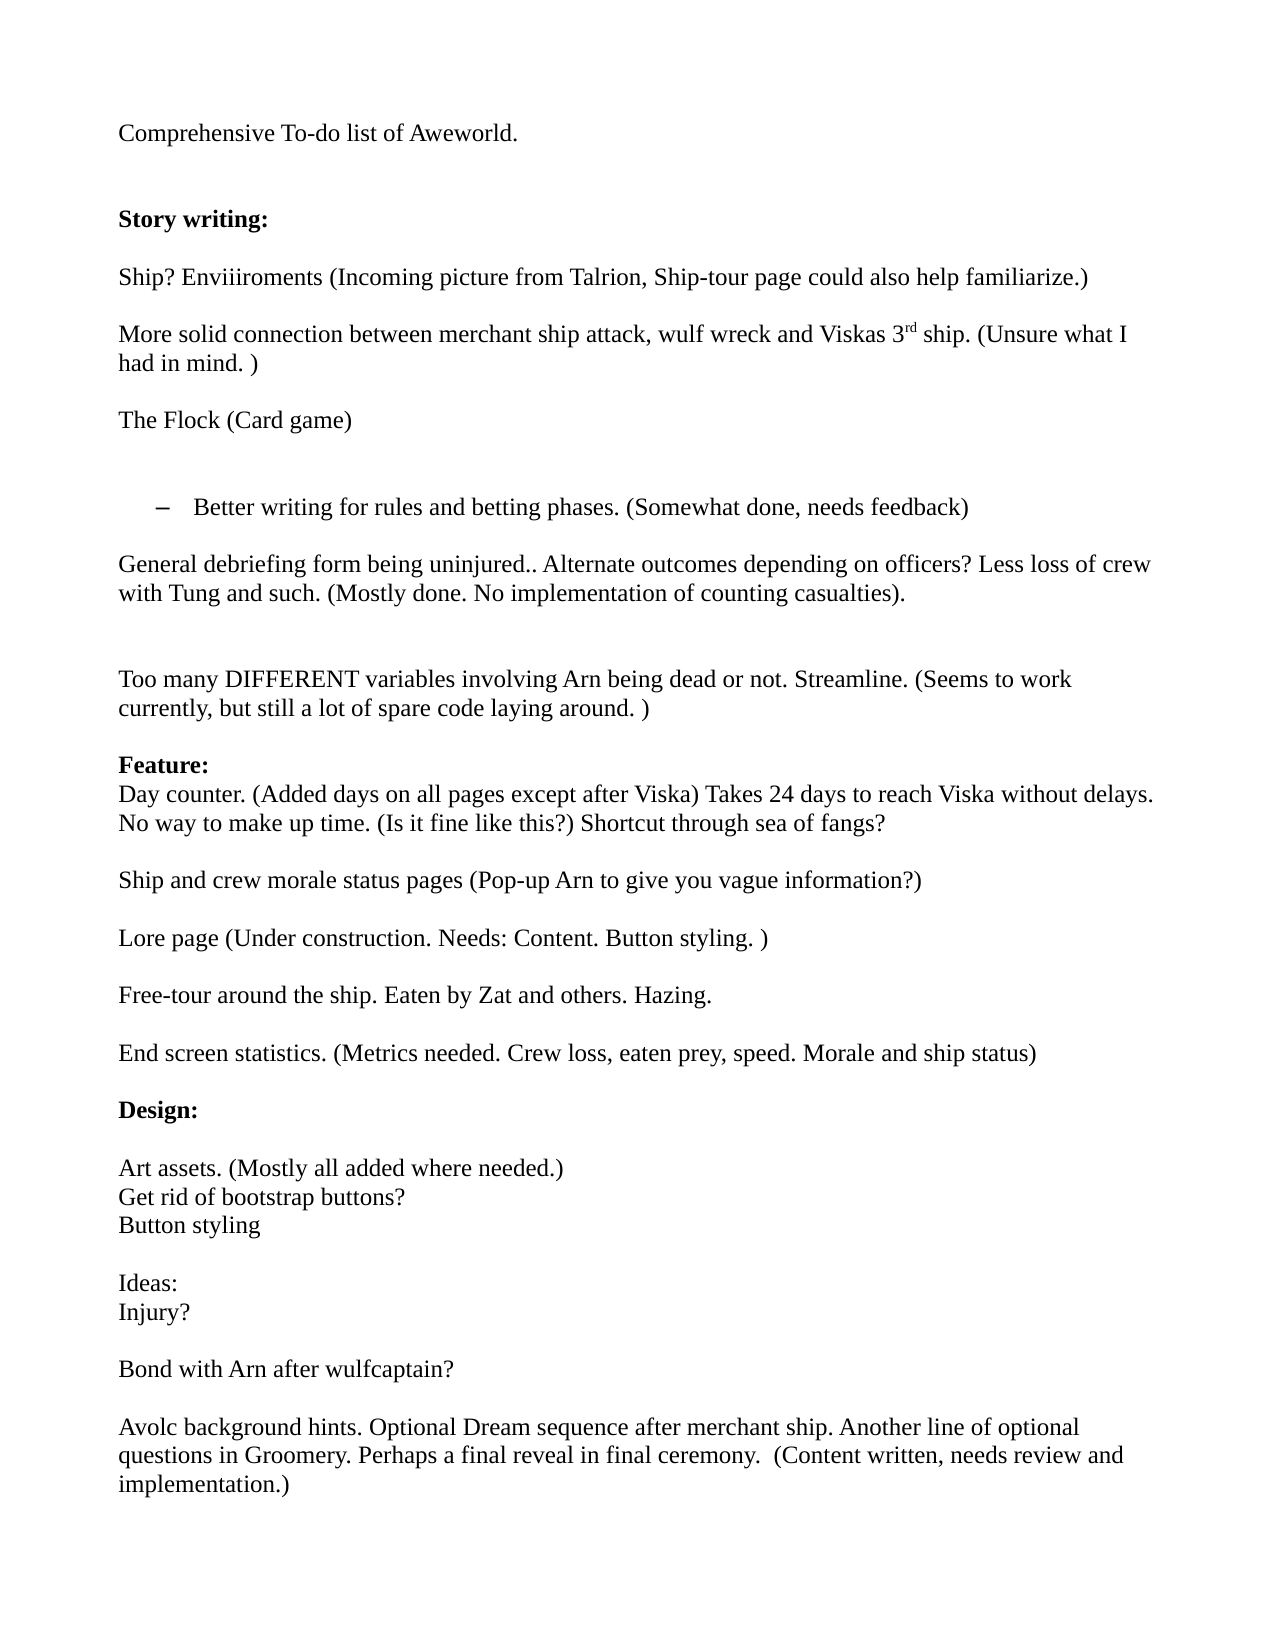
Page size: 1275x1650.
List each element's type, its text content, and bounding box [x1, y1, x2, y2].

text General debriefing form being uninjured.. Alternate outcomes depending on officers? Less loss of crew with Tung and such. (Mostly done. No implementation of counting casualties). [118, 549, 1157, 607]
text Free-tour around the ship. Eaten by Zat and others. Hazing. [118, 981, 1157, 1009]
text Comprehensive To-do list of Aweworld. [118, 118, 1157, 147]
text Too many DIFFERENT variables involving Arn being dead or not. Streamline. (Seems to work currently, but still a lot of spare code laying around. ) [118, 664, 1157, 722]
text Story writing: [118, 204, 1157, 233]
text Ship and crew morale status pages (Pop-up Arn to give you vague information?) [118, 866, 1157, 894]
text End screen statistics. (Metrics needed. Crew loss, eaten prey, speed. Morale and ship status) [118, 1038, 1157, 1067]
text Injury? [118, 1297, 1157, 1326]
text Get rid of bootstrap buttons? [118, 1182, 1157, 1211]
text Art assets. (Mostly all added where needed.) [118, 1153, 1157, 1182]
text Design: [118, 1096, 1157, 1124]
text More solid connection between merchant ship attack, wulf wreck and Viskas 3rd ship. (Unsure what I had in mind. ) [118, 319, 1157, 377]
text Feature: [118, 751, 1157, 779]
text Ideas: [118, 1268, 1157, 1297]
text Ship? Enviiiroments (Incoming picture from Talrion, Ship-tour page could also help familiarize.) [118, 262, 1157, 291]
text Bond with Arn after wulfcaptain? [118, 1354, 1157, 1383]
text Lore page (Under construction. Needs: Content. Button styling. ) [118, 923, 1157, 952]
text Button styling [118, 1211, 1157, 1239]
text The Flock (Card game) [118, 406, 1157, 434]
text Avolc background hints. Optional Dream sequence after merchant ship. Another line of optional questions in Groomery. Perhaps a final reveal in final ceremony. (Content written, needs review and implementation.) [118, 1412, 1157, 1498]
list Better writing for rules and betting phases. (Somewhat done, needs feedback) [156, 492, 1157, 521]
text Day counter. (Added days on all pages except after Viska) Takes 24 days to reach Viska without delays. No way to make up time. (Is it fine like this?) Shortcut through sea of fangs? [118, 779, 1157, 837]
